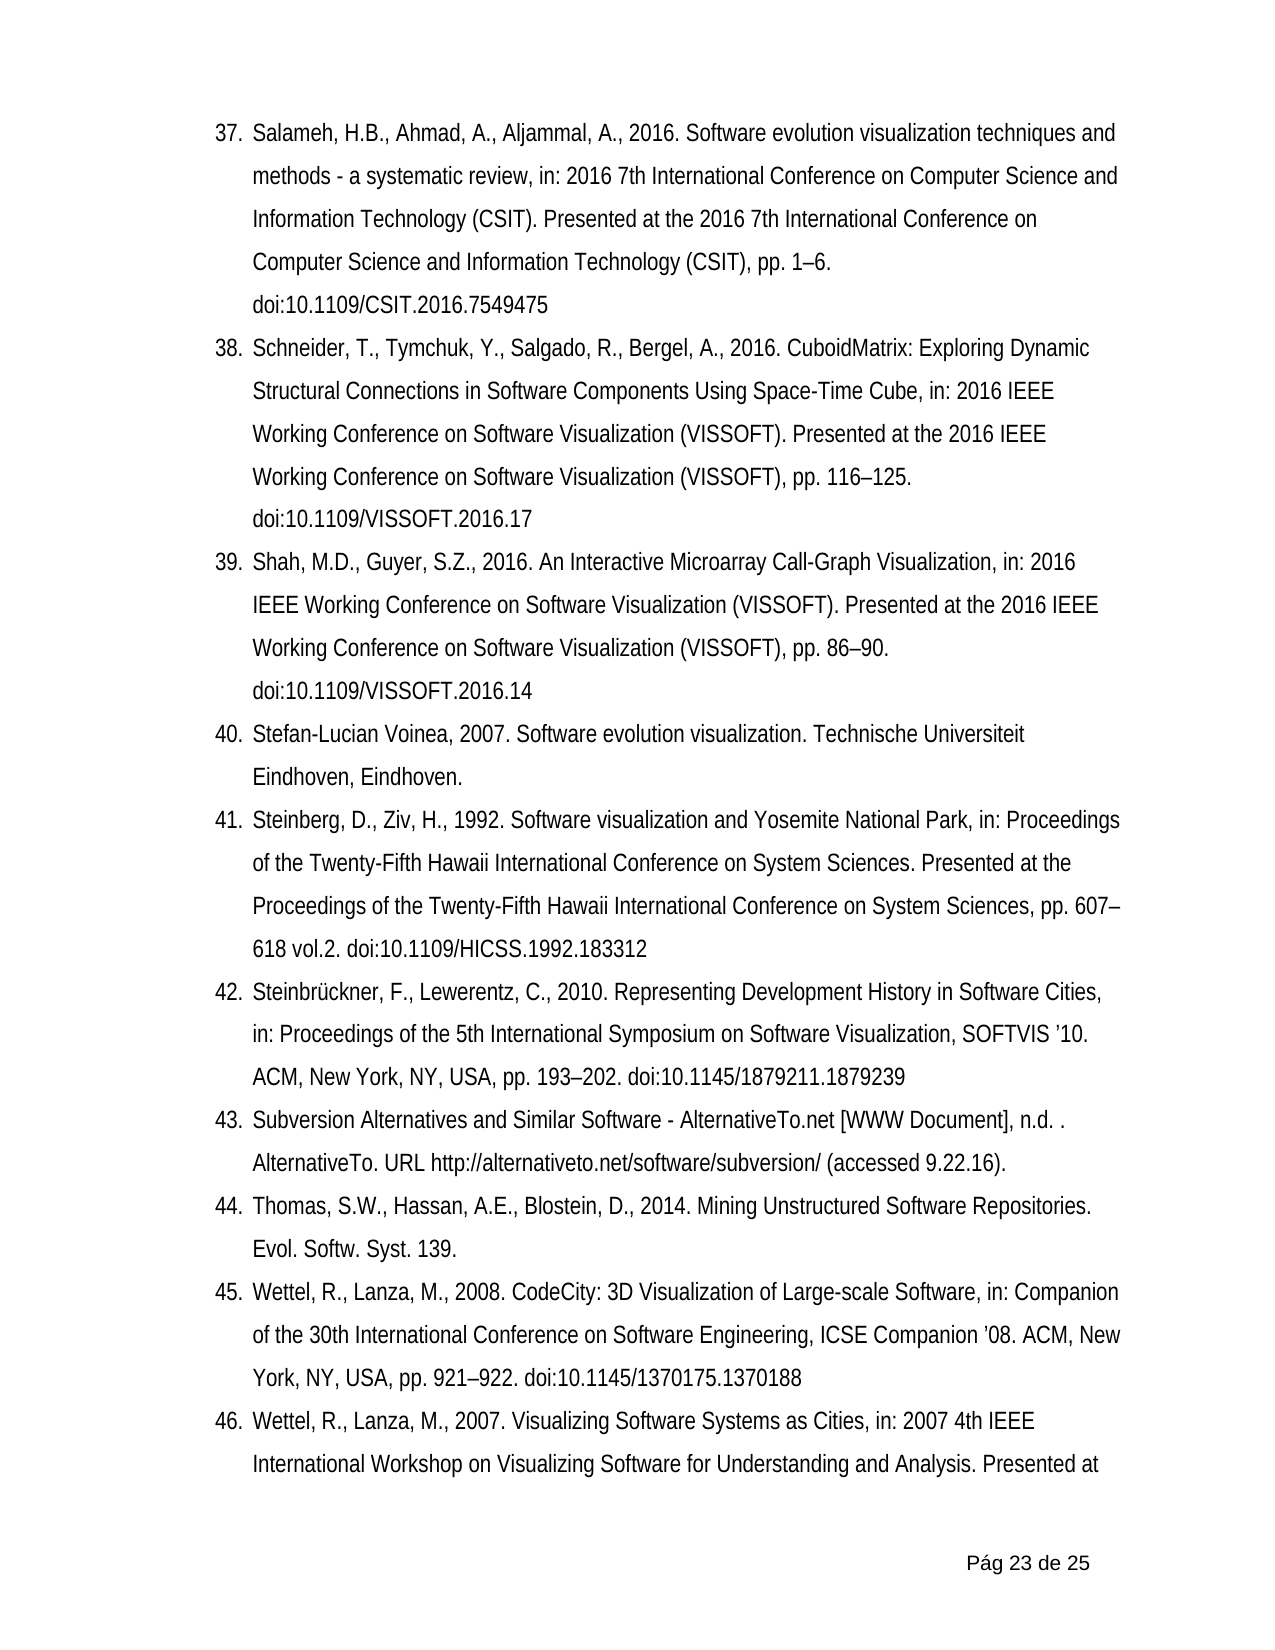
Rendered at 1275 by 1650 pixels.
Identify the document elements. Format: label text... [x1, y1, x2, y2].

list Subversion Alternatives and Similar Software - AlternativeTo.net [WWW Document], n.d. . AlternativeTo. URL http://alternativeto.net/software/subversion/ (accessed 9.22.16). [215, 1105, 1127, 1177]
list Wettel, R., Lanza, M., 2007. Visualizing Software Systems as Cities, in: 2007 4th IEEE International Workshop on Visualizing Software for Understanding and Analysis. Presented at [215, 1406, 1127, 1477]
list Steinbrückner, F., Lewerentz, C., 2010. Representing Development History in Software Cities, in: Proceedings of the 5th International Symposium on Software Visualization, SOFTVIS ’10. ACM, New York, NY, USA, pp. 193–202. doi:10.1145/1879211.1879239 [215, 976, 1127, 1091]
list Wettel, R., Lanza, M., 2008. CodeCity: 3D Visualization of Large-scale Software, in: Companion of the 30th International Conference on Software Engineering, ICSE Companion ’08. ACM, New York, NY, USA, pp. 921–922. doi:10.1145/1370175.1370188 [215, 1277, 1127, 1391]
list Thomas, S.W., Hassan, A.E., Blostein, D., 2014. Mining Unstructured Software Repositories. Evol. Softw. Syst. 139. [215, 1191, 1127, 1263]
list Steinberg, D., Ziv, H., 1992. Software visualization and Yosemite National Park, in: Proceedings of the Twenty-Fifth Hawaii International Conference on System Sciences. Presented at the Proceedings of the Twenty-Fifth Hawaii International Conference on System Sciences, pp. 607–618 vol.2. doi:10.1109/HICSS.1992.183312 [215, 805, 1127, 962]
list Stefan-Lucian Voinea, 2007. Software evolution visualization. Technische Universiteit Eindhoven, Eindhoven. [215, 719, 1127, 791]
list Shah, M.D., Guyer, S.Z., 2016. An Interactive Microarray Call-Graph Visualization, in: 2016 IEEE Working Conference on Software Visualization (VISSOFT). Presented at the 2016 IEEE Working Conference on Software Visualization (VISSOFT), pp. 86–90. doi:10.1109/VISSOFT.2016.14 [215, 547, 1127, 705]
list Schneider, T., Tymchuk, Y., Salgado, R., Bergel, A., 2016. CuboidMatrix: Exploring Dynamic Structural Connections in Software Components Using Space-Time Cube, in: 2016 IEEE Working Conference on Software Visualization (VISSOFT). Presented at the 2016 IEEE Working Conference on Software Visualization (VISSOFT), pp. 116–125. doi:10.1109/VISSOFT.2016.17 [215, 333, 1127, 533]
list Salameh, H.B., Ahmad, A., Aljammal, A., 2016. Software evolution visualization techniques and methods - a systematic review, in: 2016 7th International Conference on Computer Science and Information Technology (CSIT). Presented at the 2016 7th International Conference on Computer Science and Information Technology (CSIT), pp. 1–6. doi:10.1109/CSIT.2016.7549475 [215, 118, 1127, 318]
